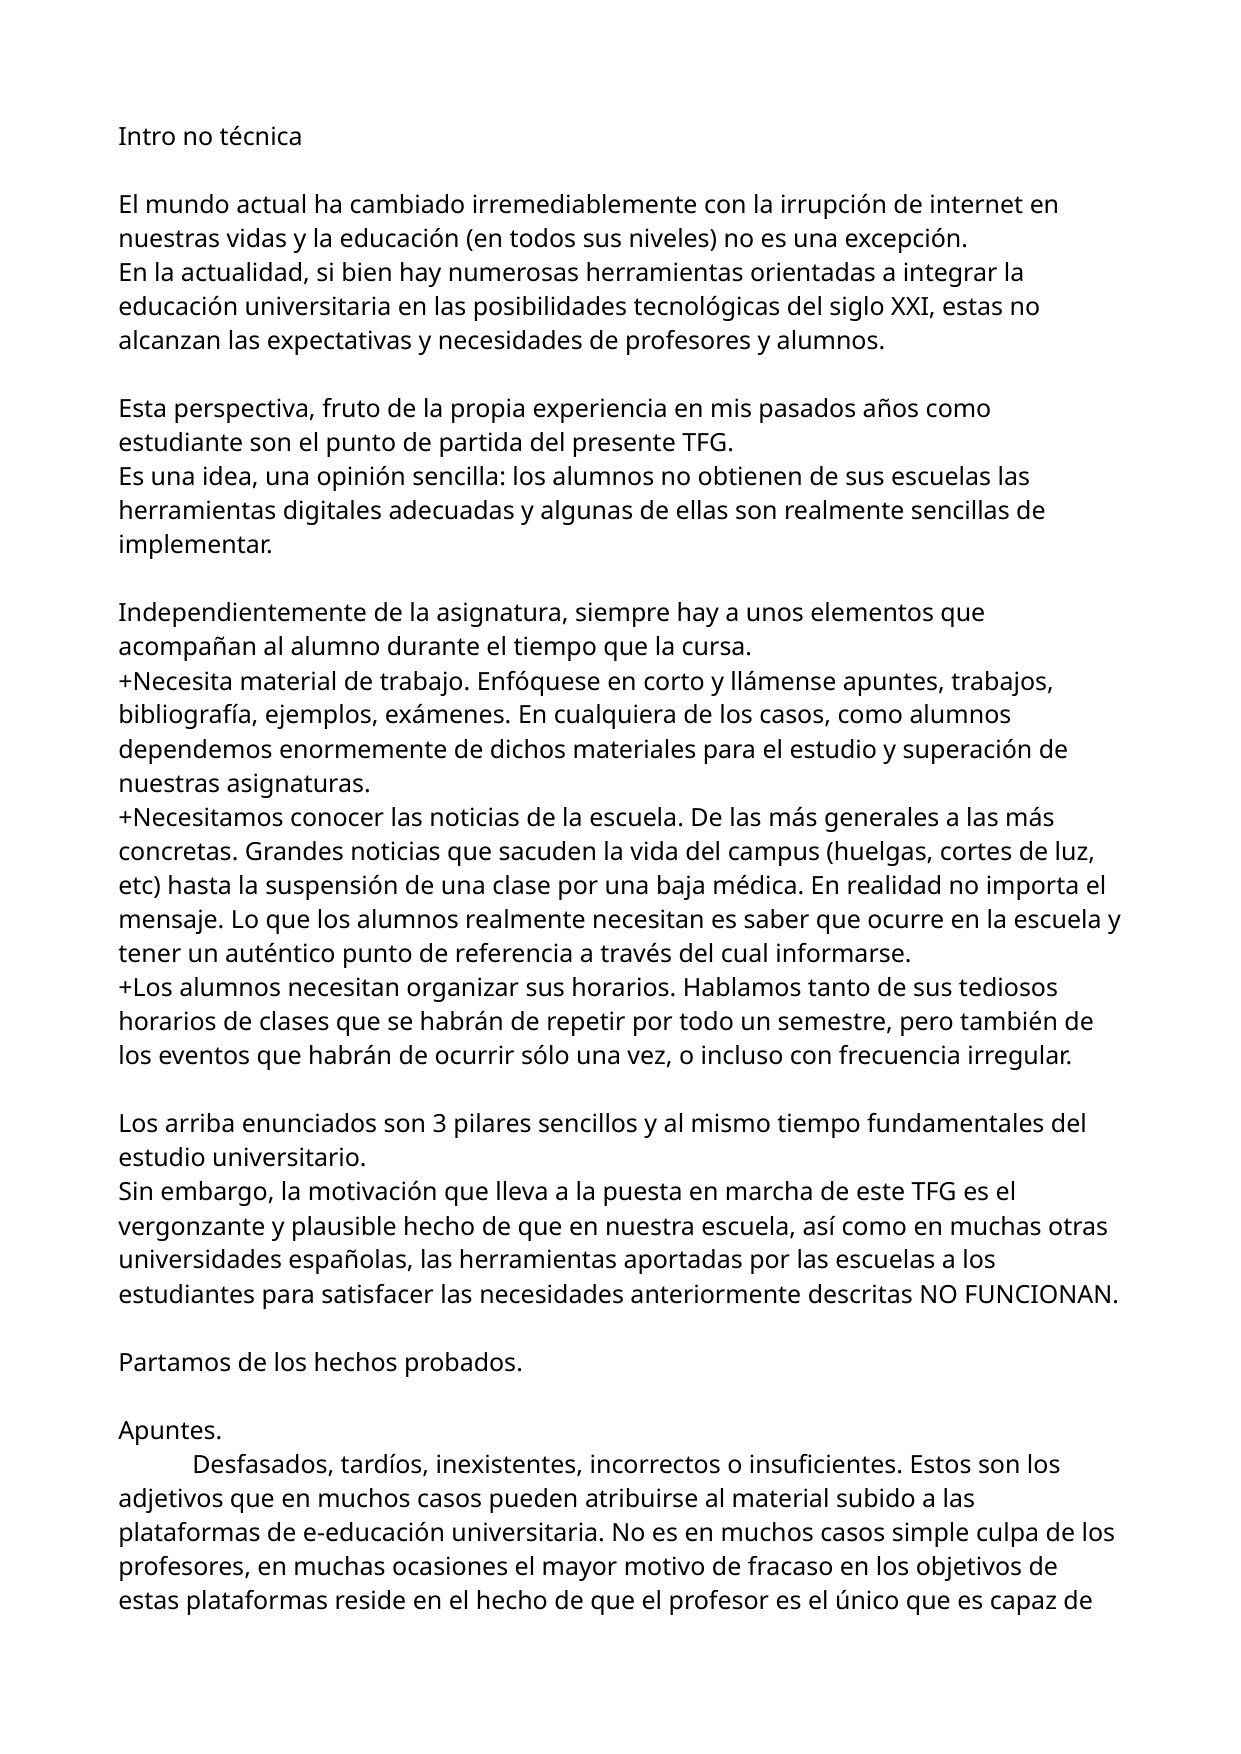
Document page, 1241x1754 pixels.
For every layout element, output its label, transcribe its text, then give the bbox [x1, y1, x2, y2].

text Intro no técnica [118, 118, 1122, 152]
text El mundo actual ha cambiado irremediablemente con la irrupción de internet en nuestras vidas y la educación (en todos sus niveles) no es una excepción. [118, 186, 1122, 254]
text Esta perspectiva, fruto de la propia experiencia en mis pasados años como estudiante son el punto de partida del presente TFG. [118, 391, 1122, 459]
text Sin embargo, la motivación que lleva a la puesta en marcha de este TFG es el vergonzante y plausible hecho de que en nuestra escuela, así como en muchas otras universidades españolas, las herramientas aportadas por las escuelas a los estudiantes para satisfacer las necesidades anteriormente descritas NO FUNCIONAN. [118, 1174, 1122, 1310]
text En la actualidad, si bien hay numerosas herramientas orientadas a integrar la educación universitaria en las posibilidades tecnológicas del siglo XXI, estas no alcanzan las expectativas y necesidades de profesores y alumnos. [118, 254, 1122, 357]
text Es una idea, una opinión sencilla: los alumnos no obtienen de sus escuelas las herramientas digitales adecuadas y algunas de ellas son realmente sencillas de implementar. [118, 459, 1122, 561]
text Los arriba enunciados son 3 pilares sencillos y al mismo tiempo fundamentales del estudio universitario. [118, 1106, 1122, 1174]
text Desfasados, tardíos, inexistentes, incorrectos o insuficientes. Estos son los adjetivos que en muchos casos pueden atribuirse al material subido a las plataformas de e-educación universitaria. No es en muchos casos simple culpa de los profesores, en muchas ocasiones el mayor motivo de fracaso en los objetivos de estas plataformas reside en el hecho de que el profesor es el único que es capaz de [118, 1447, 1122, 1617]
text Partamos de los hechos probados. [118, 1344, 1122, 1378]
text +Los alumnos necesitan organizar sus horarios. Hablamos tanto de sus tediosos horarios de clases que se habrán de repetir por todo un semestre, pero también de los eventos que habrán de ocurrir sólo una vez, o incluso con frecuencia irregular. [118, 970, 1122, 1072]
text +Necesita material de trabajo. Enfóquese en corto y llámense apuntes, trabajos, bibliografía, ejemplos, exámenes. En cualquiera de los casos, como alumnos dependemos enormemente de dichos materiales para el estudio y superación de nuestras asignaturas. [118, 663, 1122, 799]
text Apuntes. [118, 1412, 1122, 1447]
text +Necesitamos conocer las noticias de la escuela. De las más generales a las más concretas. Grandes noticias que sacuden la vida del campus (huelgas, cortes de luz, etc) hasta la suspensión de una clase por una baja médica. En realidad no importa el mensaje. Lo que los alumnos realmente necesitan es saber que ocurre en la escuela y tener un auténtico punto de referencia a través del cual informarse. [118, 799, 1122, 970]
text Independientemente de la asignatura, siempre hay a unos elementos que acompañan al alumno durante el tiempo que la cursa. [118, 595, 1122, 663]
